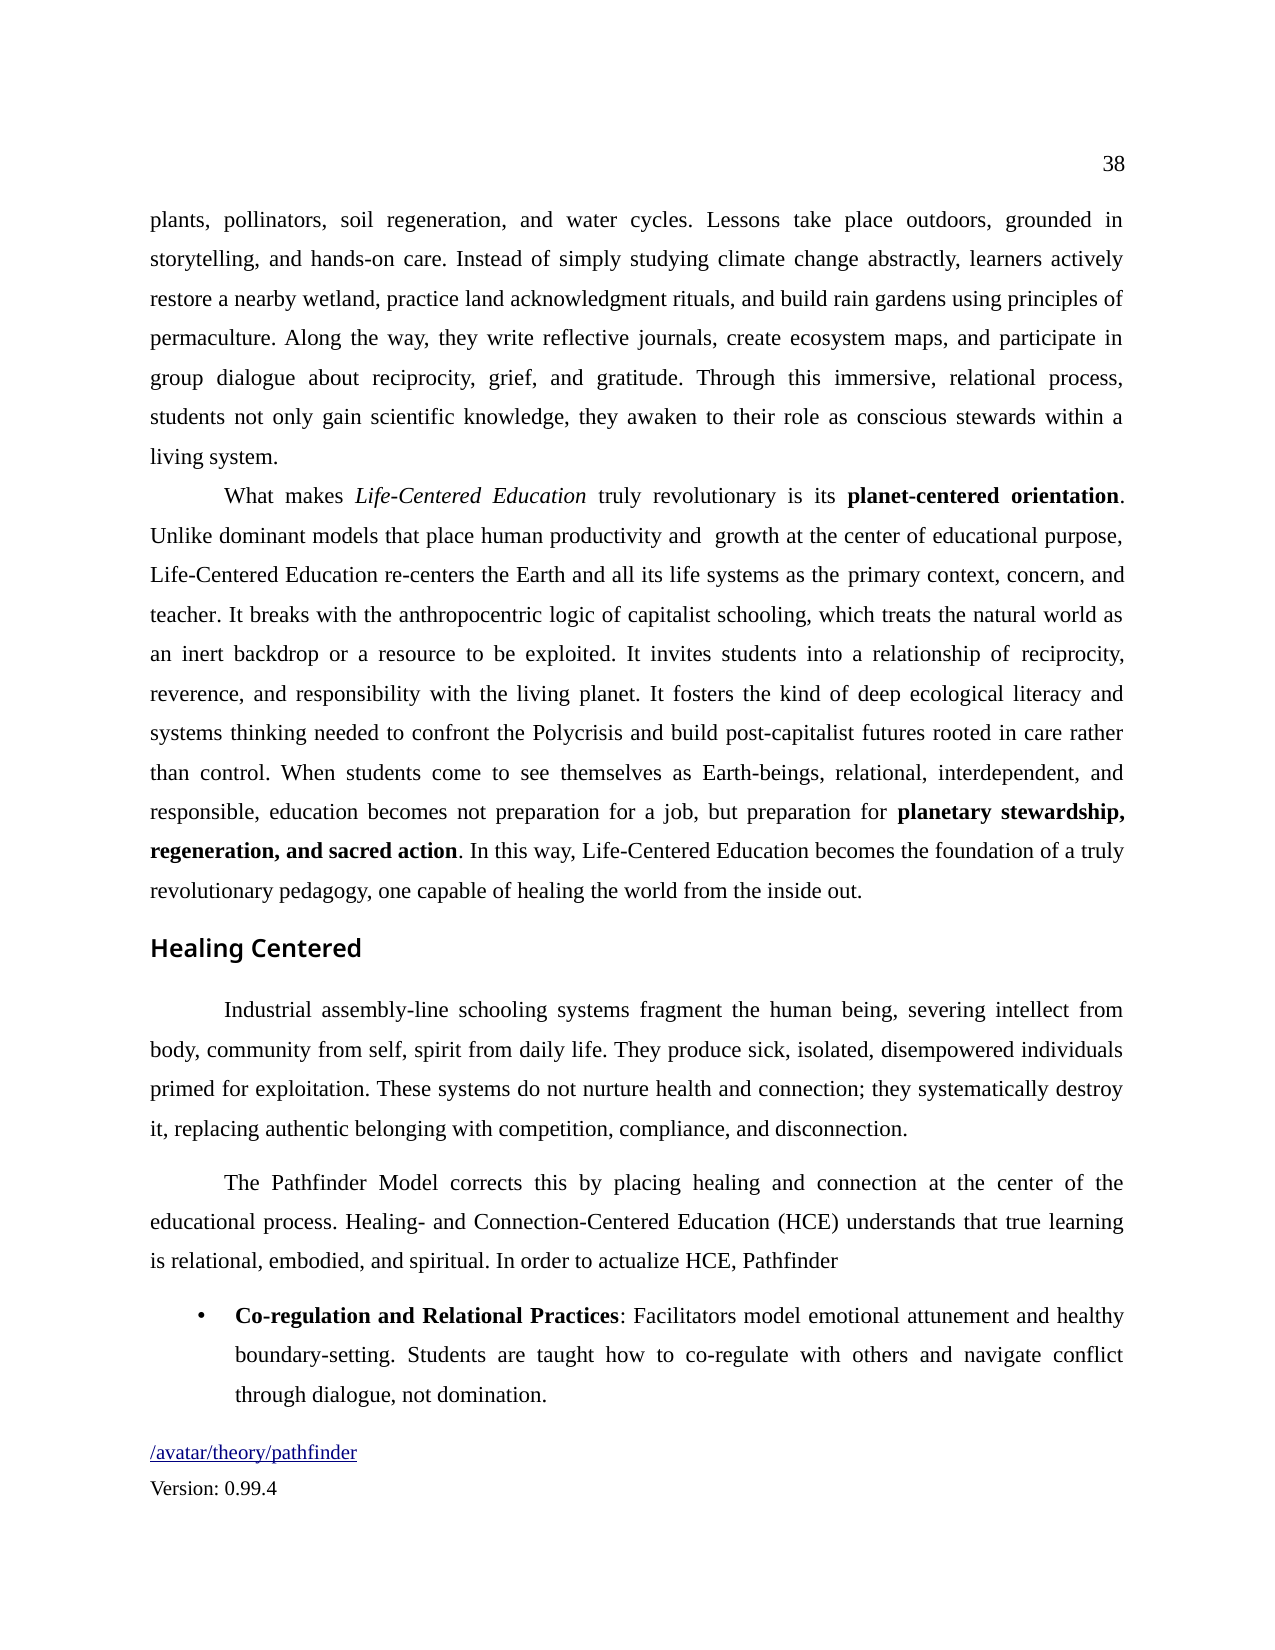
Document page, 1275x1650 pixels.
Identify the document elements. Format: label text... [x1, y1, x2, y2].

text Industrial assembly-line schooling systems fragment the human being, severing intellect from body, community from self, spirit from daily life. They produce sick, isolated, disempowered individuals primed for exploitation. These systems do not nurture health and connection; they systematically destroy it, replacing authentic belonging with competition, compliance, and disconnection. [150, 996, 1125, 1141]
list Co-regulation and Relational Practices: Facilitators model emotional attunement and healthy boundary-setting. Students are taught how to co-regulate with others and navigate conflict through dialogue, not domination. [197, 1302, 1125, 1407]
text plants, pollinators, soil regeneration, and water cycles. Lessons take place outdoors, grounded in storytelling, and hands-on care. Instead of simply studying climate change abstractly, learners actively restore a nearby wetland, practice land acknowledgment rituals, and build rain gardens using principles of permaculture. Along the way, they write reflective journals, create ecosystem maps, and participate in group dialogue about reciprocity, grief, and gratitude. Through this immersive, relational process, students not only gain scientific knowledge, they awaken to their role as conscious stewards within a living system. [150, 206, 1125, 469]
text The Pathfinder Model corrects this by placing healing and connection at the center of the educational process. Healing- and Connection-Centered Education (HCE) understands that true learning is relational, embodied, and spiritual. In order to actualize HCE, Pathfinder [150, 1169, 1125, 1274]
text What makes Life-Centered Education truly revolutionary is its planet-centered orientation. Unlike dominant models that place human productivity and growth at the center of educational purpose, Life-Centered Education re-centers the Earth and all its life systems as the primary context, concern, and teacher. It breaks with the anthropocentric logic of capitalist schooling, which treats the natural world as an inert backdrop or a resource to be exploited. It invites students into a relationship of reciprocity, reverence, and responsibility with the living planet. It fosters the kind of deep ecological literacy and systems thinking needed to confront the Polycrisis and build post-capitalist futures rooted in care rather than control. When students come to see themselves as Earth-beings, relational, interdependent, and responsible, education becomes not preparation for a job, but preparation for planetary stewardship, regeneration, and sacred action. In this way, Life-Centered Education becomes the foundation of a truly revolutionary pedagogy, one capable of healing the world from the inside out. [150, 482, 1125, 903]
subtitle Healing Centered [150, 931, 1125, 965]
